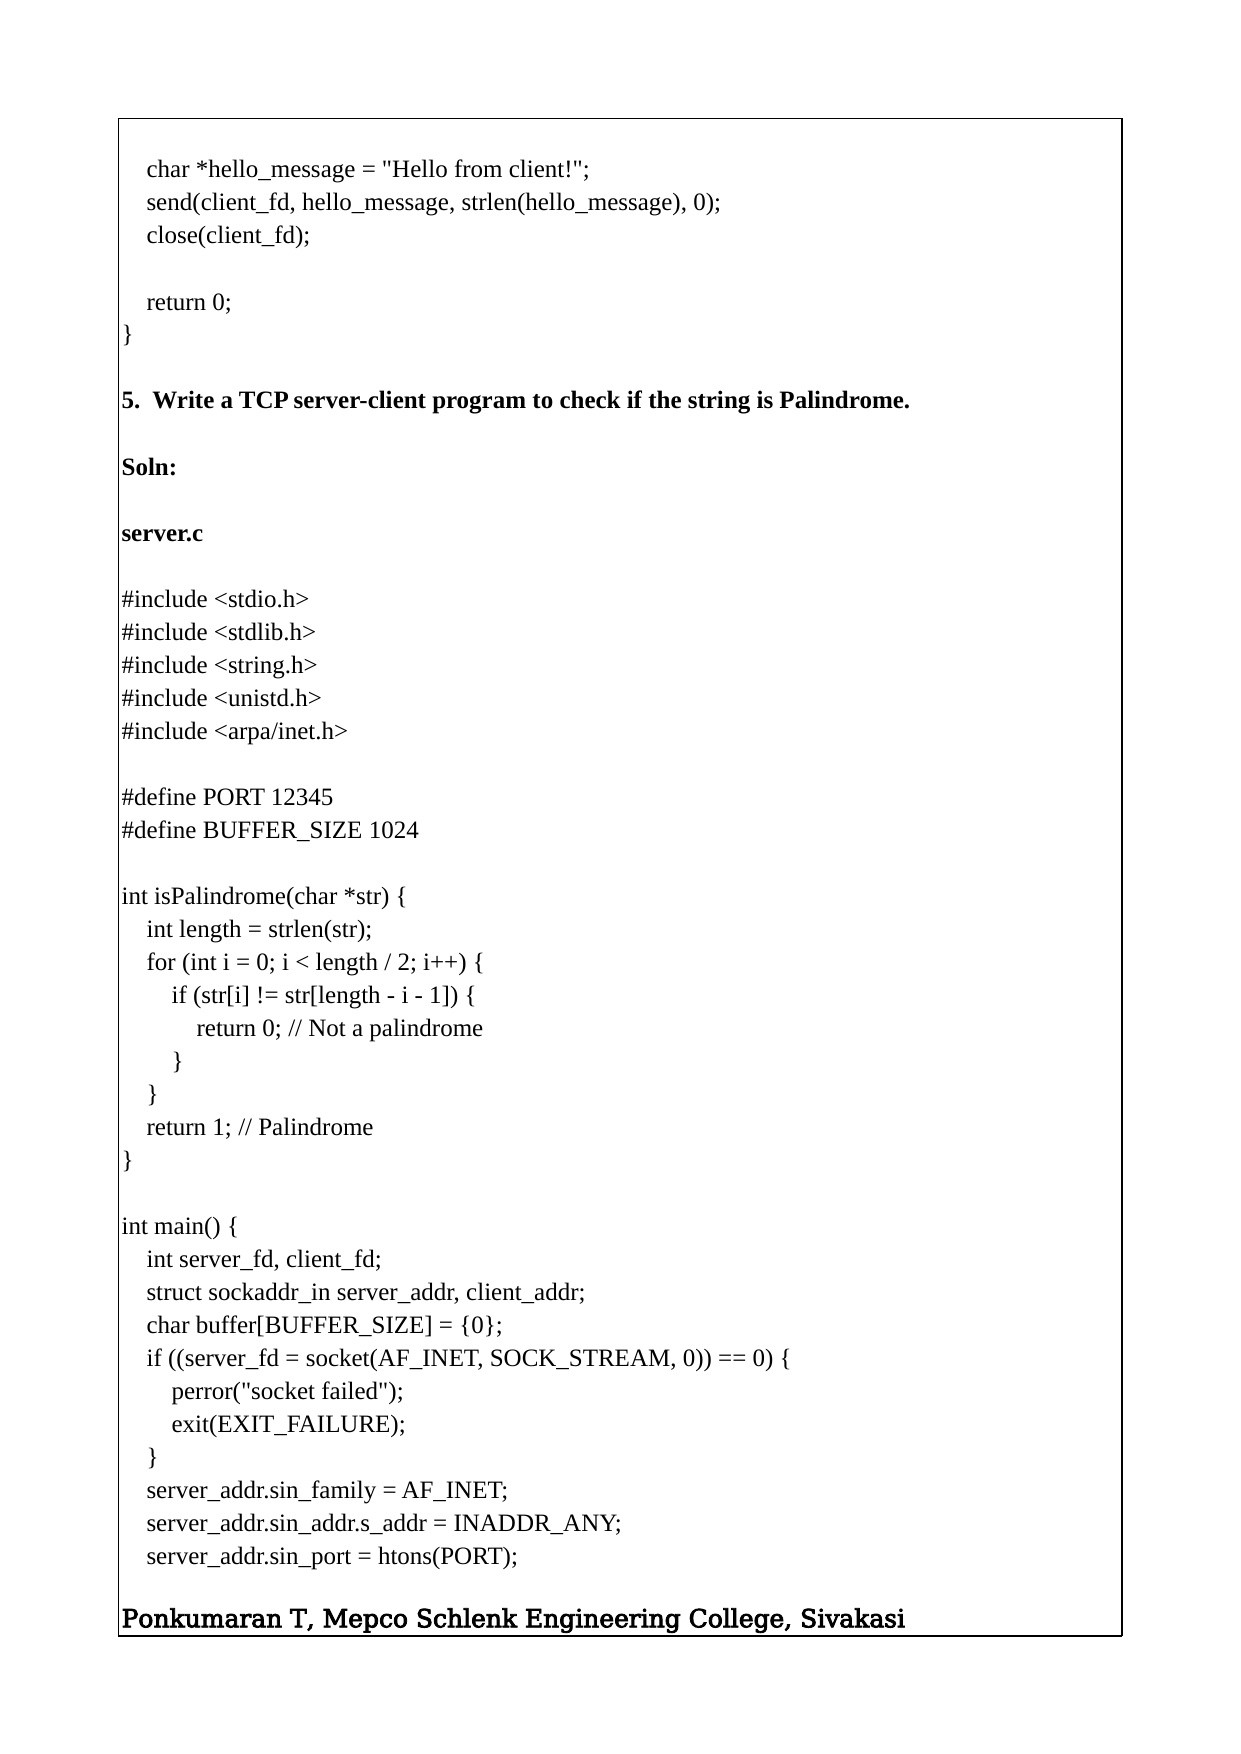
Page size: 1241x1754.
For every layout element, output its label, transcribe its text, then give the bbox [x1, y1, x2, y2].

text #include <string.h> [121, 650, 1119, 678]
text if ((server_fd = socket(AF_INET, SOCK_STREAM, 0)) == 0) { [121, 1343, 1119, 1372]
text #include <stdio.h> [121, 584, 1119, 612]
text } [121, 1046, 1119, 1075]
text #define PORT 12345 [121, 782, 1119, 811]
text #include <stdlib.h> [121, 617, 1119, 646]
text } [121, 319, 1119, 348]
text } [121, 1145, 1119, 1174]
text close(client_fd); [121, 221, 1119, 249]
text int isPalindrome(char *str) { [121, 881, 1119, 910]
text return 0; // Not a palindrome [121, 1013, 1119, 1042]
text perror("socket failed"); [121, 1376, 1119, 1405]
text server.c [121, 518, 1119, 546]
text } [121, 1442, 1119, 1471]
text int main() { [121, 1211, 1119, 1240]
text int server_fd, client_fd; [121, 1244, 1119, 1273]
text return 1; // Palindrome [121, 1112, 1119, 1141]
text if (str[i] != str[length - i - 1]) { [121, 980, 1119, 1009]
text server_addr.sin_addr.s_addr = INADDR_ANY; [121, 1508, 1119, 1537]
text #include <unistd.h> [121, 683, 1119, 712]
text #define BUFFER_SIZE 1024 [121, 815, 1119, 844]
text return 0; [121, 287, 1119, 315]
text char buffer[BUFFER_SIZE] = {0}; [121, 1310, 1119, 1339]
text for (int i = 0; i < length / 2; i++) { [121, 947, 1119, 976]
text } [121, 1079, 1119, 1108]
text exit(EXIT_FAILURE); [121, 1409, 1119, 1438]
text send(client_fd, hello_message, strlen(hello_message), 0); [121, 187, 1119, 216]
text int length = strlen(str); [121, 914, 1119, 943]
text char *hello_message = "Hello from client!"; [121, 154, 1119, 183]
text server_addr.sin_port = htons(PORT); [121, 1541, 1119, 1570]
text 5. Write a TCP server-client program to check if the string is Palindrome. [121, 386, 1119, 414]
text #include <arpa/inet.h> [121, 716, 1119, 744]
text struct sockaddr_in server_addr, client_addr; [121, 1277, 1119, 1306]
text Soln: [121, 452, 1119, 480]
text server_addr.sin_family = AF_INET; [121, 1475, 1119, 1504]
